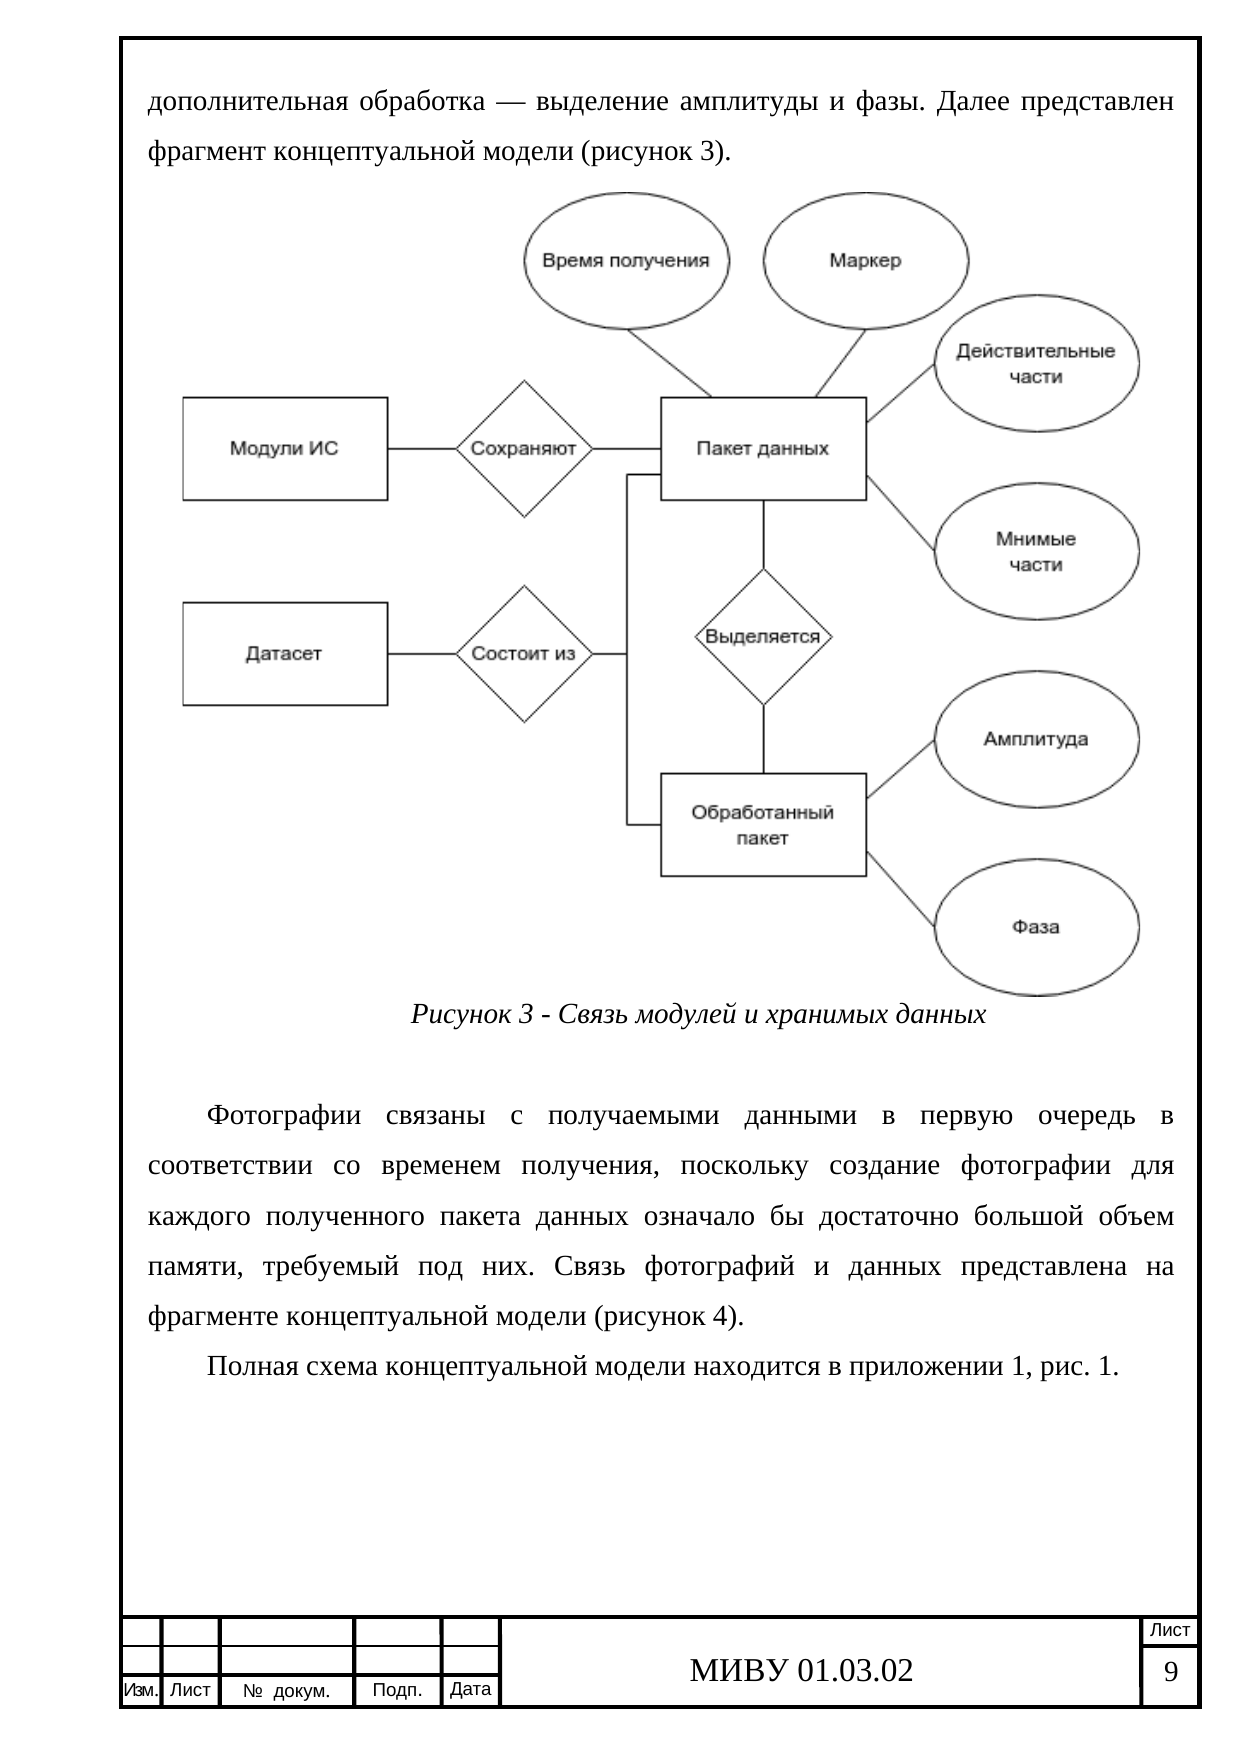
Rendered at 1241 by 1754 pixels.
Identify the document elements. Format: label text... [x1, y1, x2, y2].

text Фотографии связаны с получаемыми данными в первую очередь в соответствии со временем получения, поскольку создание фотографии для каждого полученного пакета данных означало бы достаточно большой объем памяти, требуемый под них. Связь фотографий и данных представлена на фрагменте концептуальной модели (рисунок 4). [148, 1097, 1175, 1332]
picture [182, 192, 1141, 997]
text Полная схема концептуальной модели находится в приложении 1, рис. 1. [148, 1348, 1175, 1382]
text дополнительная обработка — выделение амплитуды и фазы. Далее представлен фрагмент концептуальной модели (рисунок 3). [148, 83, 1175, 167]
text Рисунок 3 - Связь модулей и хранимых данных [297, 997, 1100, 1030]
